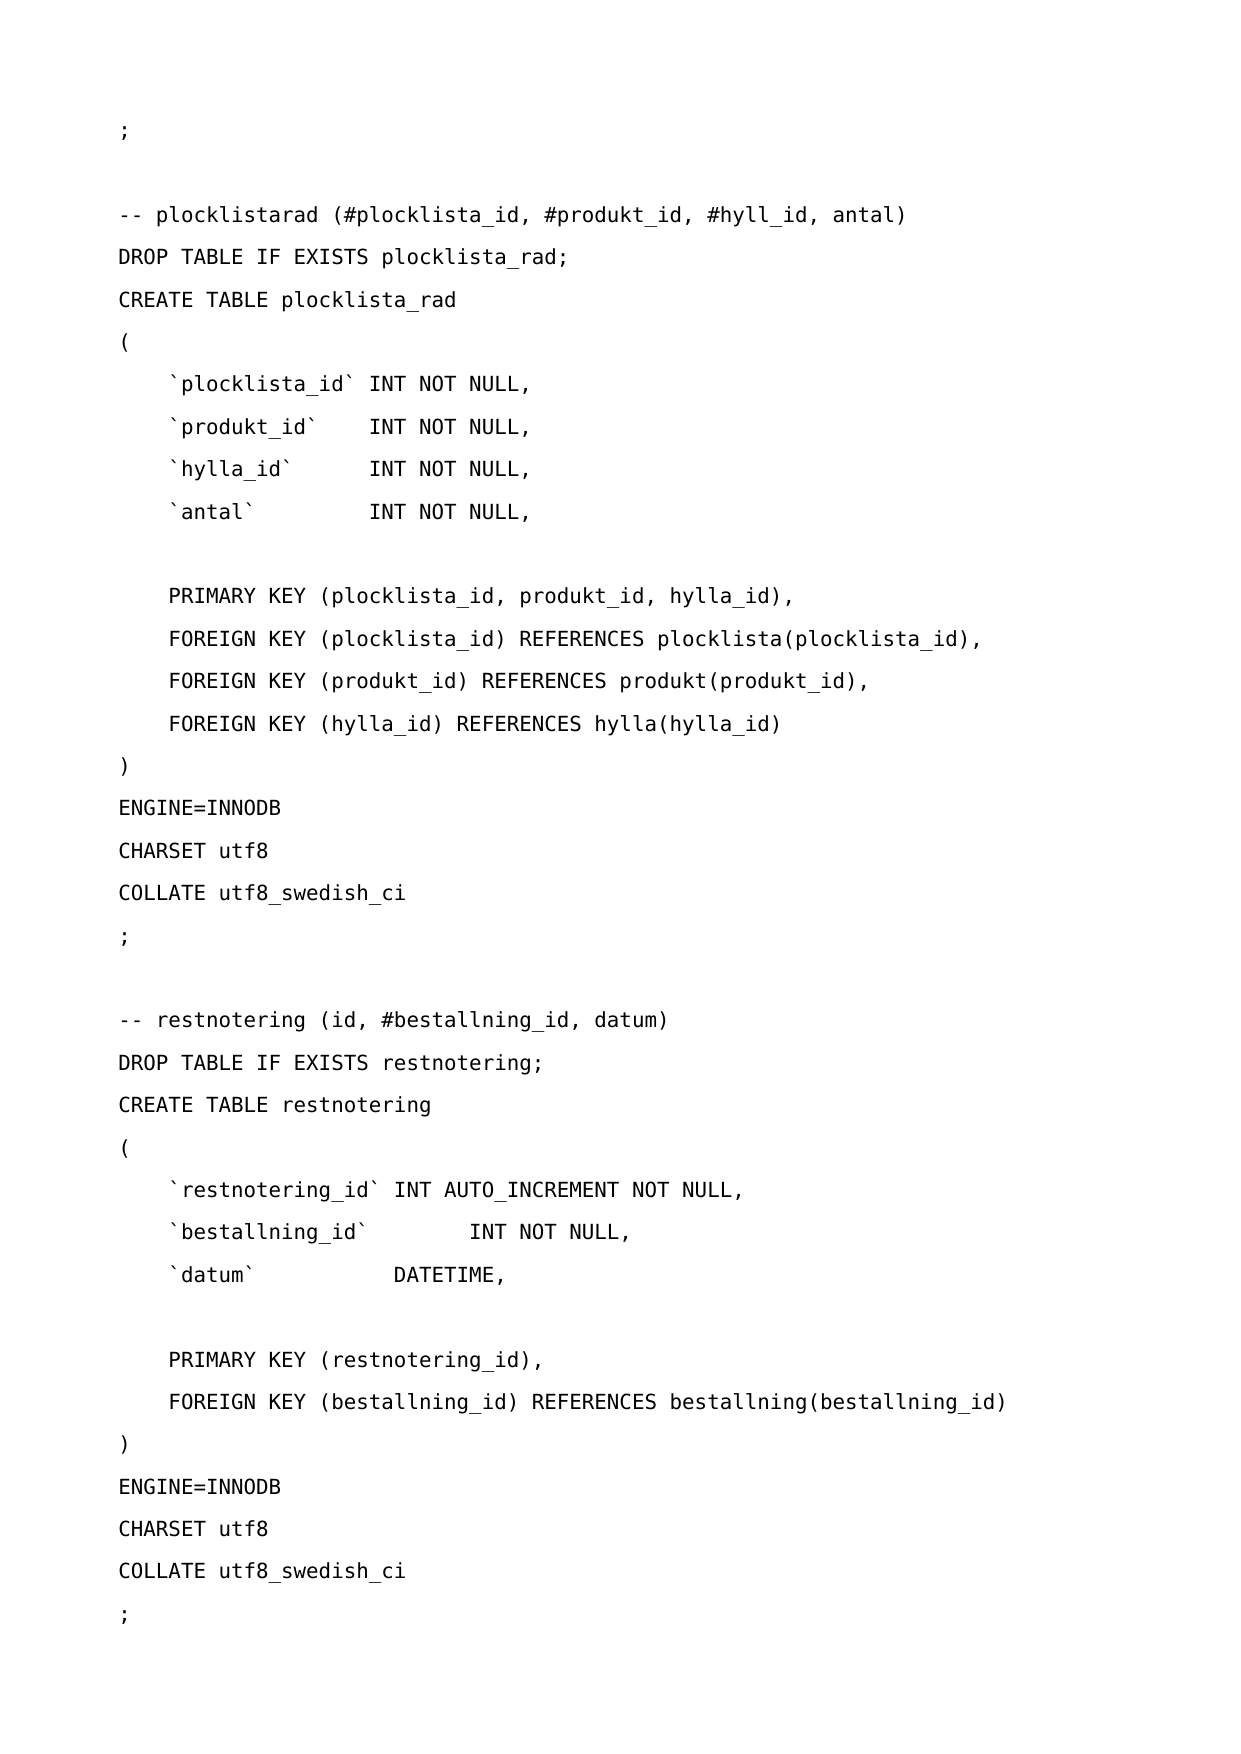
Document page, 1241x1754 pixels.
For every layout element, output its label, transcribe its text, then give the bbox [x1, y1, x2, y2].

text `bestallning_id` INT NOT NULL, [118, 1220, 1122, 1245]
text ; [118, 924, 1122, 948]
text `antal` INT NOT NULL, [118, 500, 1122, 524]
text FOREIGN KEY (hylla_id) REFERENCES hylla(hylla_id) [118, 712, 1122, 736]
text ; [118, 1602, 1122, 1626]
text -- restnotering (id, #bestallning_id, datum) [118, 1008, 1122, 1033]
text ( [118, 330, 1122, 354]
text CHARSET utf8 [118, 839, 1122, 863]
text `restnotering_id` INT AUTO_INCREMENT NOT NULL, [118, 1178, 1122, 1202]
text ENGINE=INNODB [118, 796, 1122, 821]
text PRIMARY KEY (plocklista_id, produkt_id, hylla_id), [118, 584, 1122, 609]
text PRIMARY KEY (restnotering_id), [118, 1348, 1122, 1372]
text ( [118, 1136, 1122, 1160]
text `produkt_id` INT NOT NULL, [118, 415, 1122, 439]
text CHARSET utf8 [118, 1517, 1122, 1541]
text `datum` DATETIME, [118, 1263, 1122, 1287]
text ) [118, 1432, 1122, 1457]
text COLLATE utf8_swedish_ci [118, 1559, 1122, 1584]
text DROP TABLE IF EXISTS plocklista_rad; [118, 245, 1122, 269]
text FOREIGN KEY (plocklista_id) REFERENCES plocklista(plocklista_id), [118, 627, 1122, 651]
text -- plocklistarad (#plocklista_id, #produkt_id, #hyll_id, antal) [118, 203, 1122, 227]
text COLLATE utf8_swedish_ci [118, 881, 1122, 906]
text `plocklista_id` INT NOT NULL, [118, 372, 1122, 397]
text ENGINE=INNODB [118, 1475, 1122, 1499]
text ) [118, 754, 1122, 778]
text FOREIGN KEY (bestallning_id) REFERENCES bestallning(bestallning_id) [118, 1390, 1122, 1414]
text DROP TABLE IF EXISTS restnotering; [118, 1051, 1122, 1075]
text CREATE TABLE plocklista_rad [118, 288, 1122, 312]
text FOREIGN KEY (produkt_id) REFERENCES produkt(produkt_id), [118, 669, 1122, 693]
text CREATE TABLE restnotering [118, 1093, 1122, 1117]
text ; [118, 118, 1122, 142]
text `hylla_id` INT NOT NULL, [118, 457, 1122, 482]
